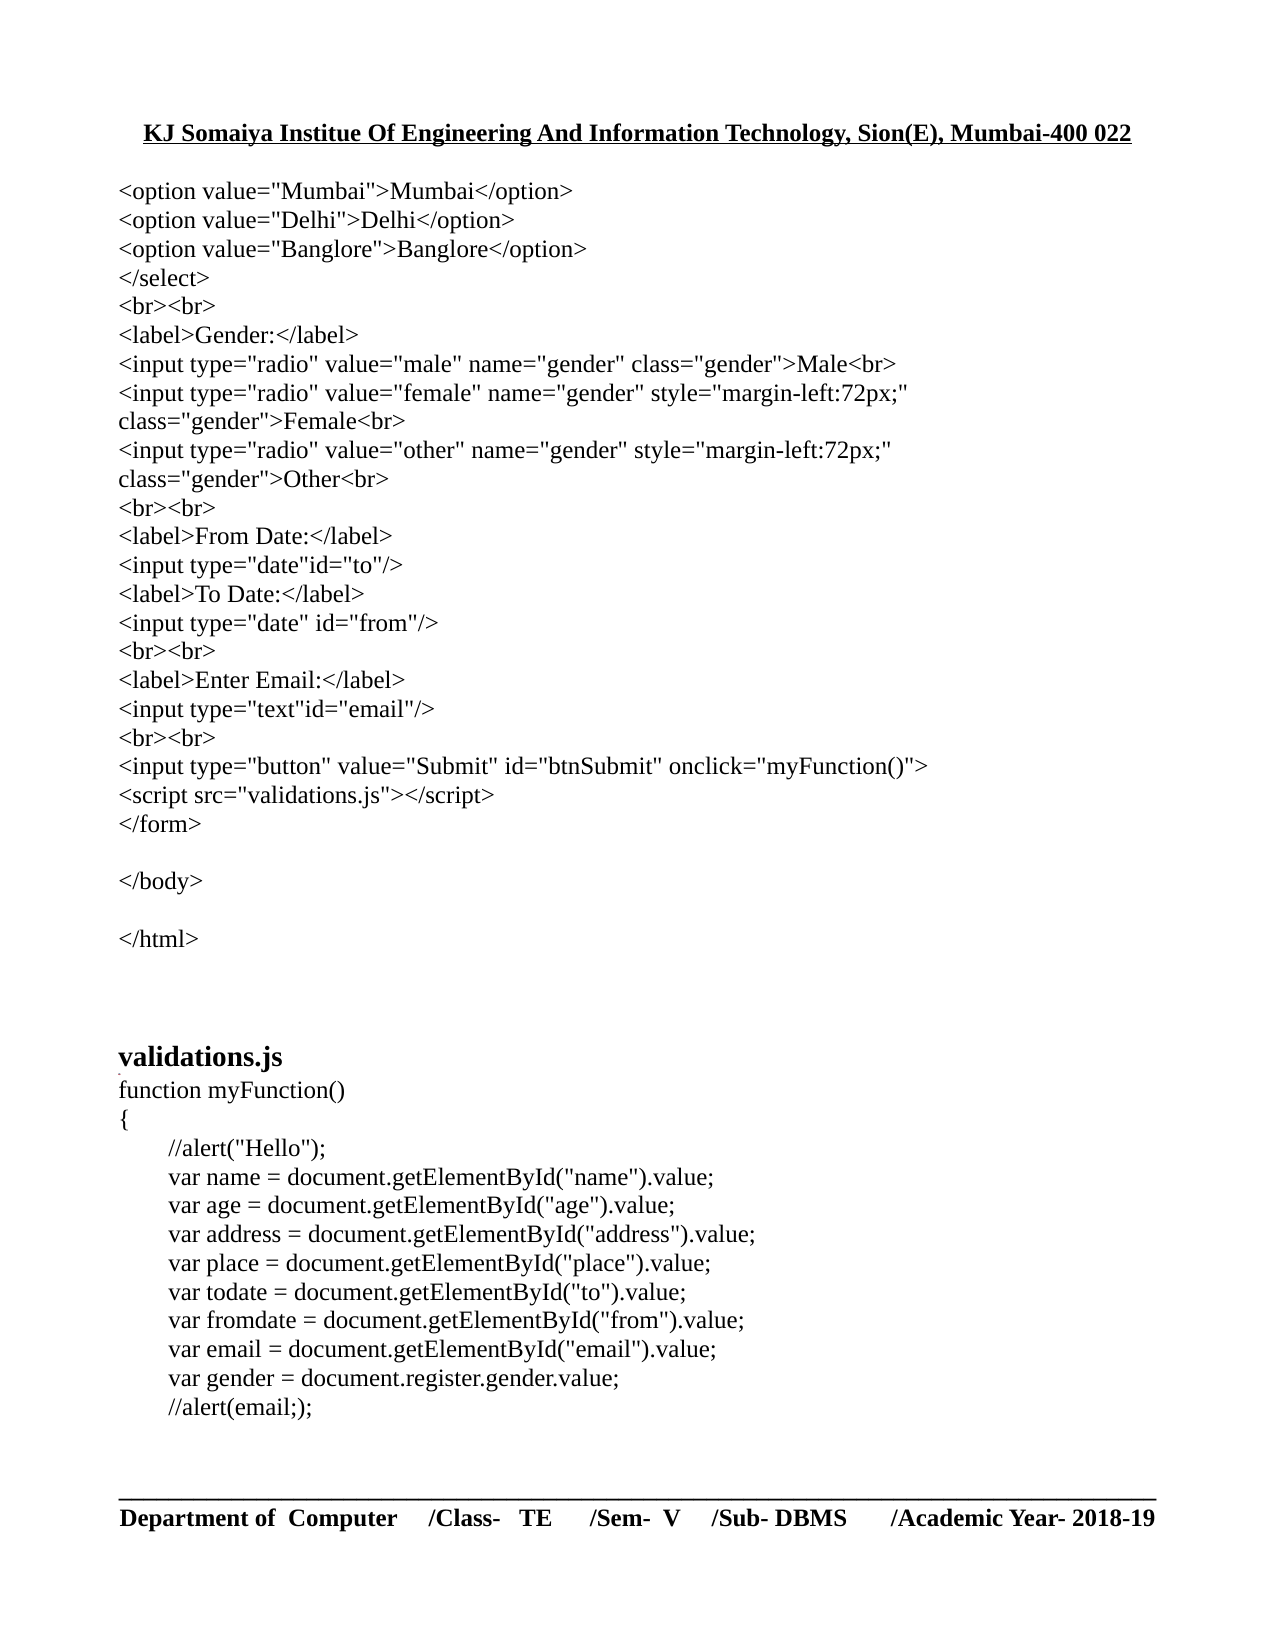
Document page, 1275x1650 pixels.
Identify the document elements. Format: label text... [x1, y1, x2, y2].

text <input type="date"id="to"/> [118, 550, 1157, 579]
text <br><br> [118, 723, 1157, 751]
text <input type="radio" value="other" name="gender" style="margin-left:72px;" class="gender">Other<br> [118, 435, 1157, 493]
text validations.js [118, 1039, 1157, 1073]
text var place = document.getElementById("place").value; [118, 1248, 1157, 1277]
text <br><br> [118, 493, 1157, 521]
text <input type="radio" value="female" name="gender" style="margin-left:72px;" class="gender">Female<br> [118, 378, 1157, 435]
text </form> [118, 809, 1157, 838]
text <option value="Delhi">Delhi</option> [118, 205, 1157, 234]
text <input type="text"id="email"/> [118, 694, 1157, 723]
text <option value="Mumbai">Mumbai</option> [118, 176, 1157, 205]
text var address = document.getElementById("address").value; [118, 1219, 1157, 1248]
text <label>Gender:</label> [118, 320, 1157, 349]
text var gender = document.register.gender.value; [118, 1363, 1157, 1392]
text <input type="date" id="from"/> [118, 608, 1157, 636]
text var name = document.getElementById("name").value; [118, 1162, 1157, 1191]
text var age = document.getElementById("age").value; [118, 1191, 1157, 1219]
text var email = document.getElementById("email").value; [118, 1334, 1157, 1363]
text <br><br> [118, 636, 1157, 665]
text <input type="button" value="Submit" id="btnSubmit" onclick="myFunction()"> [118, 751, 1157, 780]
text var todate = document.getElementById("to").value; [118, 1277, 1157, 1306]
text </select> [118, 263, 1157, 291]
text <label>From Date:</label> [118, 521, 1157, 550]
text <br><br> [118, 291, 1157, 320]
text <label>To Date:</label> [118, 579, 1157, 608]
text </body> [118, 866, 1157, 895]
text //alert(email;); [118, 1392, 1157, 1421]
text //alert("Hello"); [118, 1133, 1157, 1162]
text </html> [118, 924, 1157, 953]
text <input type="radio" value="male" name="gender" class="gender">Male<br> [118, 349, 1157, 378]
text <label>Enter Email:</label> [118, 665, 1157, 694]
text function myFunction() [118, 1076, 1157, 1104]
text { [118, 1104, 1157, 1133]
text var fromdate = document.getElementById("from").value; [118, 1306, 1157, 1334]
text <script src="validations.js"></script> [118, 780, 1157, 809]
text <option value="Banglore">Banglore</option> [118, 234, 1157, 263]
